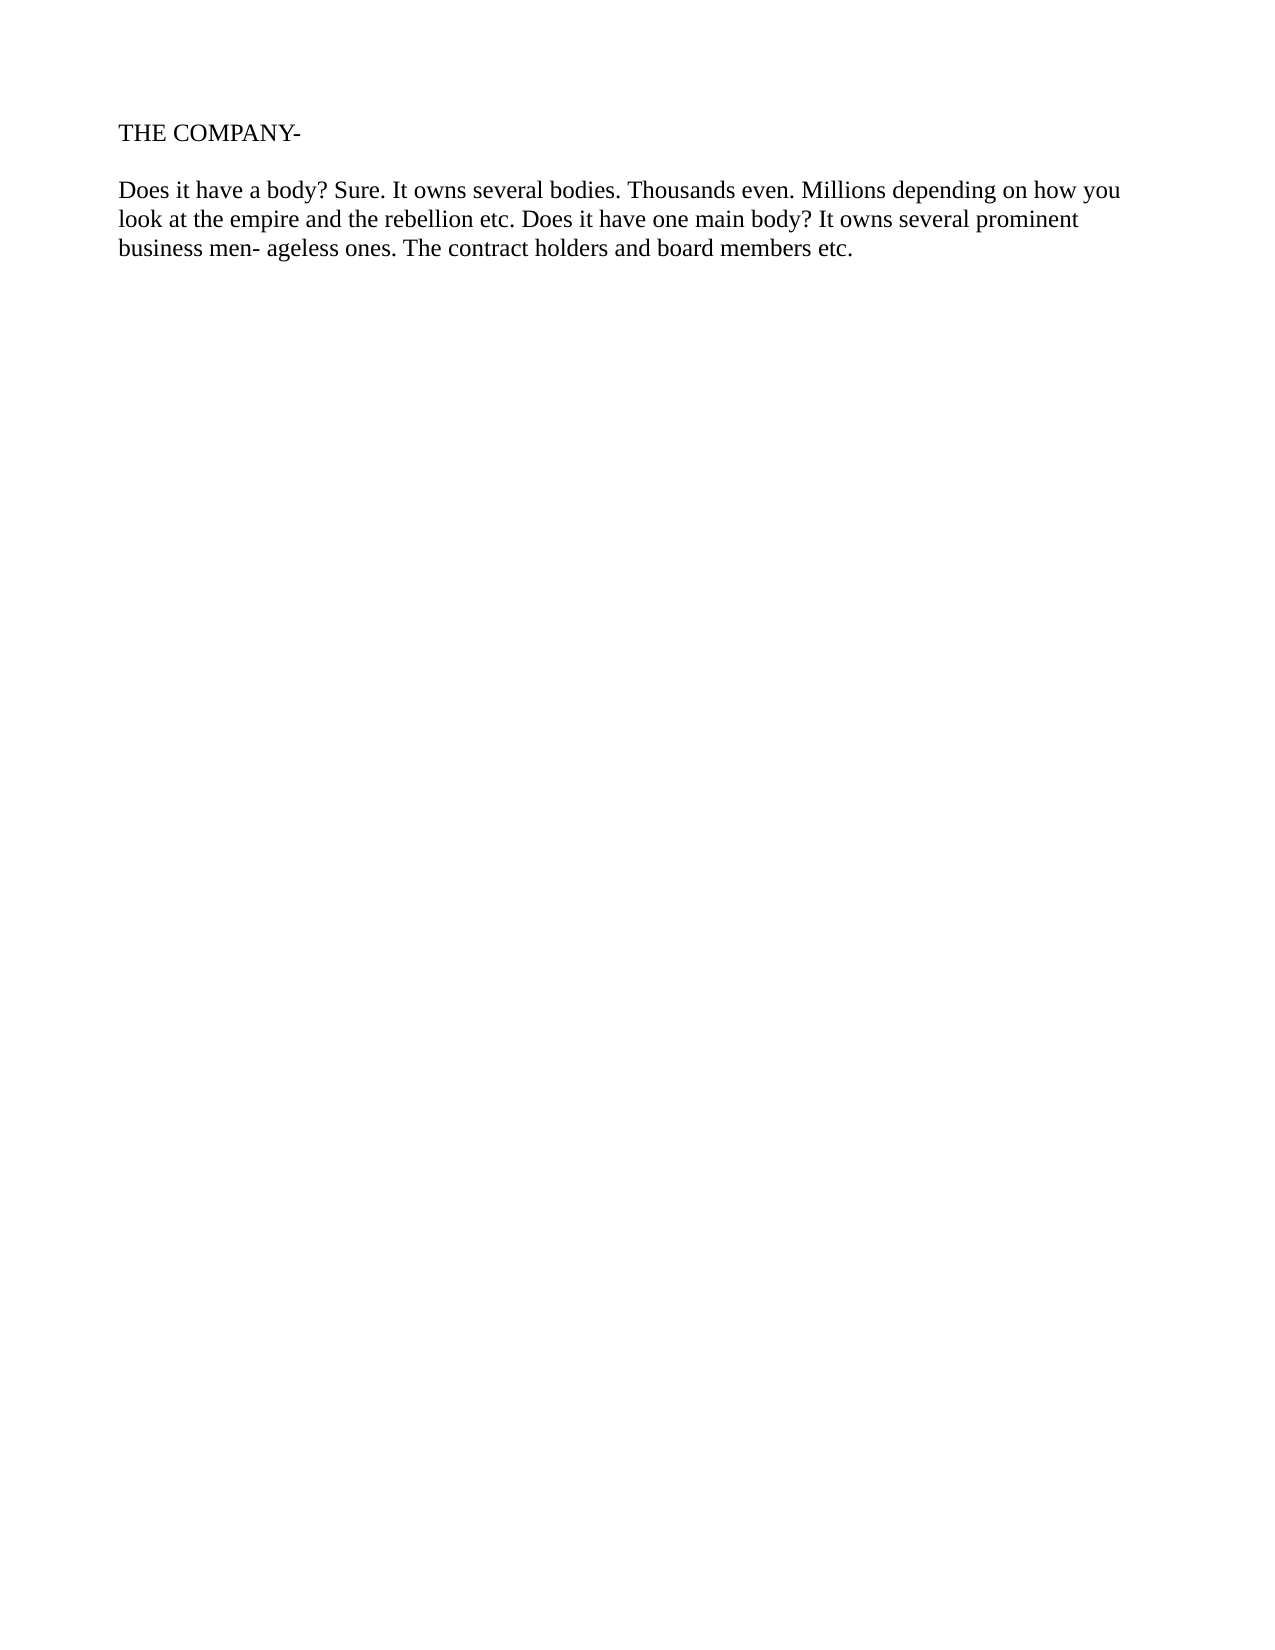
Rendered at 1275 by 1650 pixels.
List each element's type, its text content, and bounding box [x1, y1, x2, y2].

text THE COMPANY- Does it have a body? Sure. It owns several bodies. Thousands even. Millions depending on how you look at the empire and the rebellion etc. Does it have one main body? It owns several prominent business men- ageless ones. The contract holders and board members etc. [118, 118, 1157, 291]
text HEIGHT EYE COLOR HAIR COLOR BUILD DISTINGUISHING FEATURES PREFERED OUTFIT GLASSES ACCESSORIES GROOMING (dishelved, smart put together, untidy but clean, other explain) When it is at its peak- it holds a swave, young, Bateman style human in tow. Always a new model. Always a Blonde. Sweapt back hair and impeccable suit. DISTINGUISHING TICS AND MANNERISMS- Corporate speak and always looking at things through the lense of short term next quarter profits, the long game, they are a hodge podge of different board members- a rat king of corporate culture and mania. What would a cancer cell say if it could talk? HEALTH DO THE SUFFER FROM ILLNESS?- Some of the surviving board members do. Oxygen tanks and sparay tans and plastic surgury and hair plugs and lytch members etc. HANDWRITING- Always types emails GAIT(Confident, powerful strides Lazy stroll Fast, walks at a clip Distracted, eyes on the ground Other? If so, explain: ) [118, 291, 1157, 1364]
text Dr. Livsey walk and other memes. An amalgamation of Gordon Gecko Wolf of wall street 80's corprate shit. [118, 1402, 1157, 1517]
